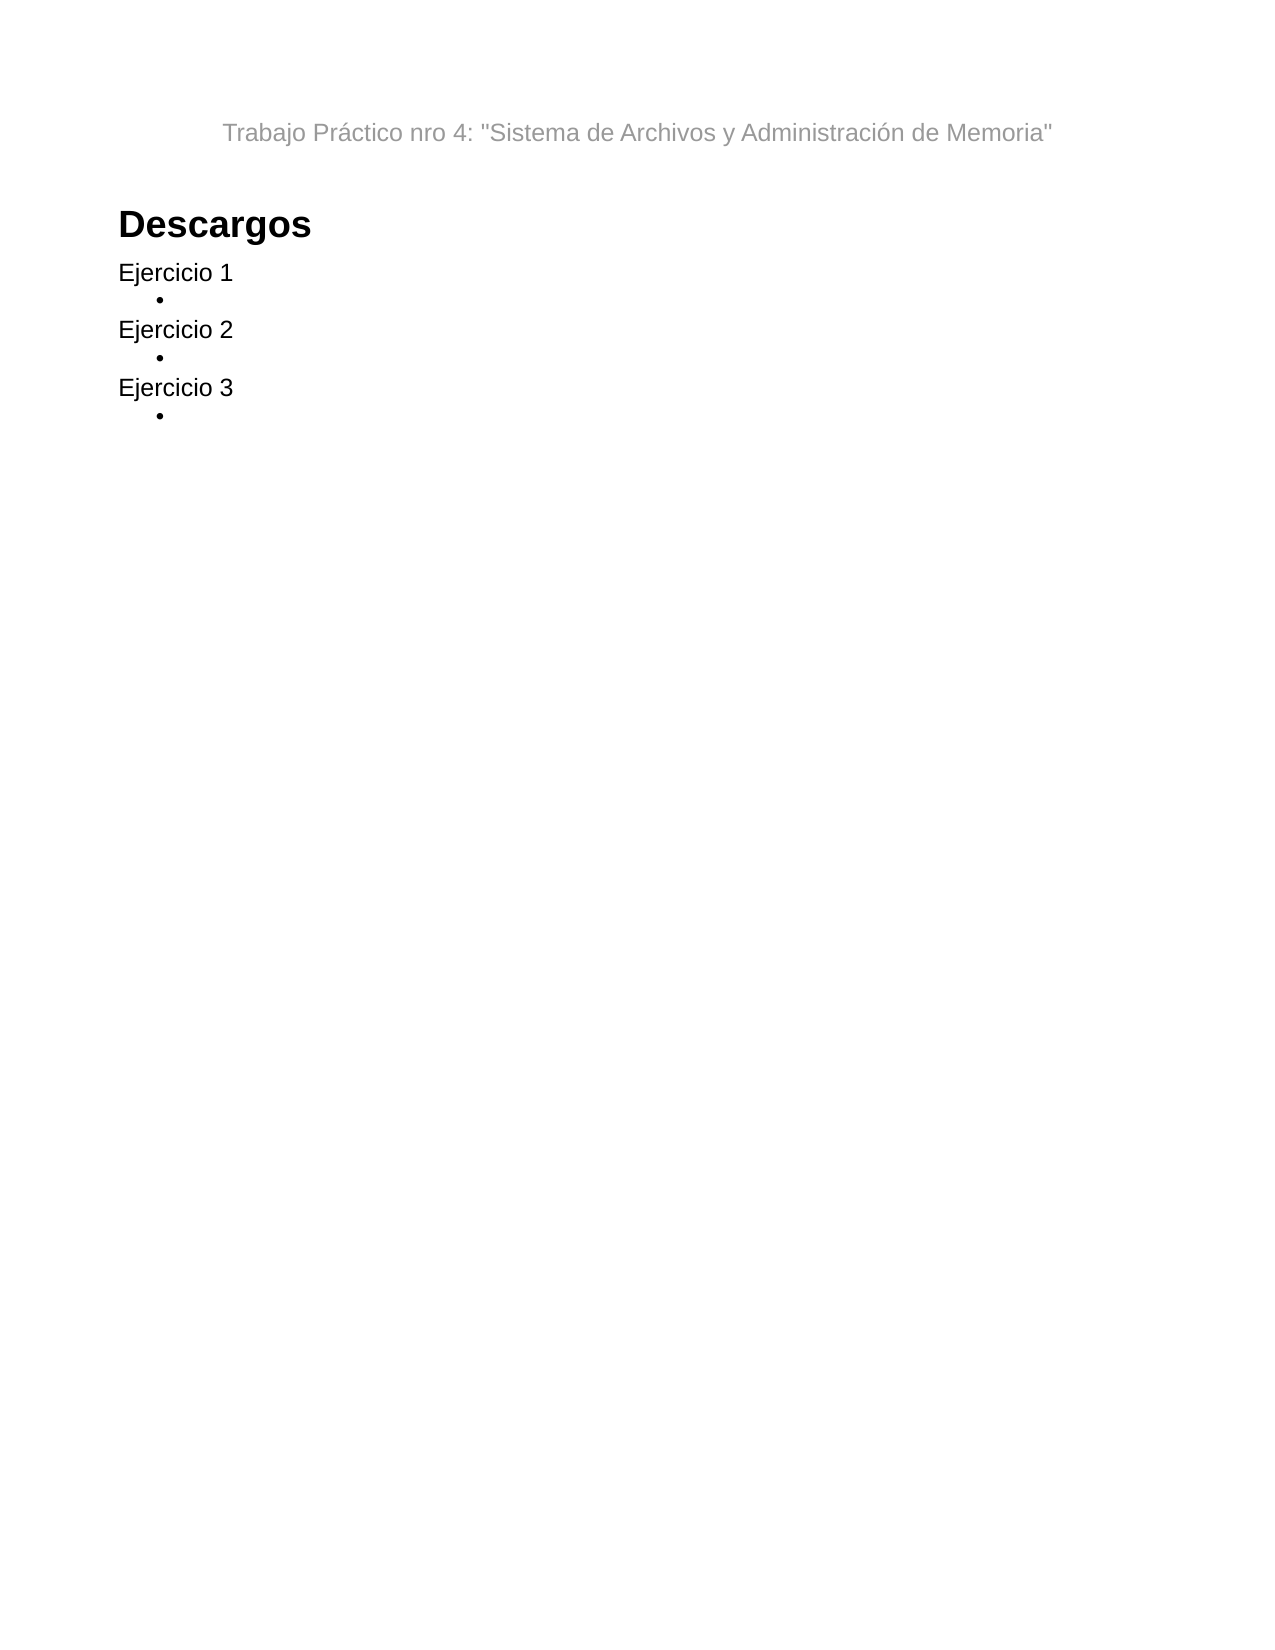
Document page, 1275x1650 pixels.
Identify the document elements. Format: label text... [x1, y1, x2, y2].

text Ejercicio 3 [118, 373, 1157, 401]
text Ejercicio 2 [118, 315, 1157, 344]
text Ejercicio 1 [118, 257, 1157, 286]
subtitle Descargos [118, 201, 1157, 245]
